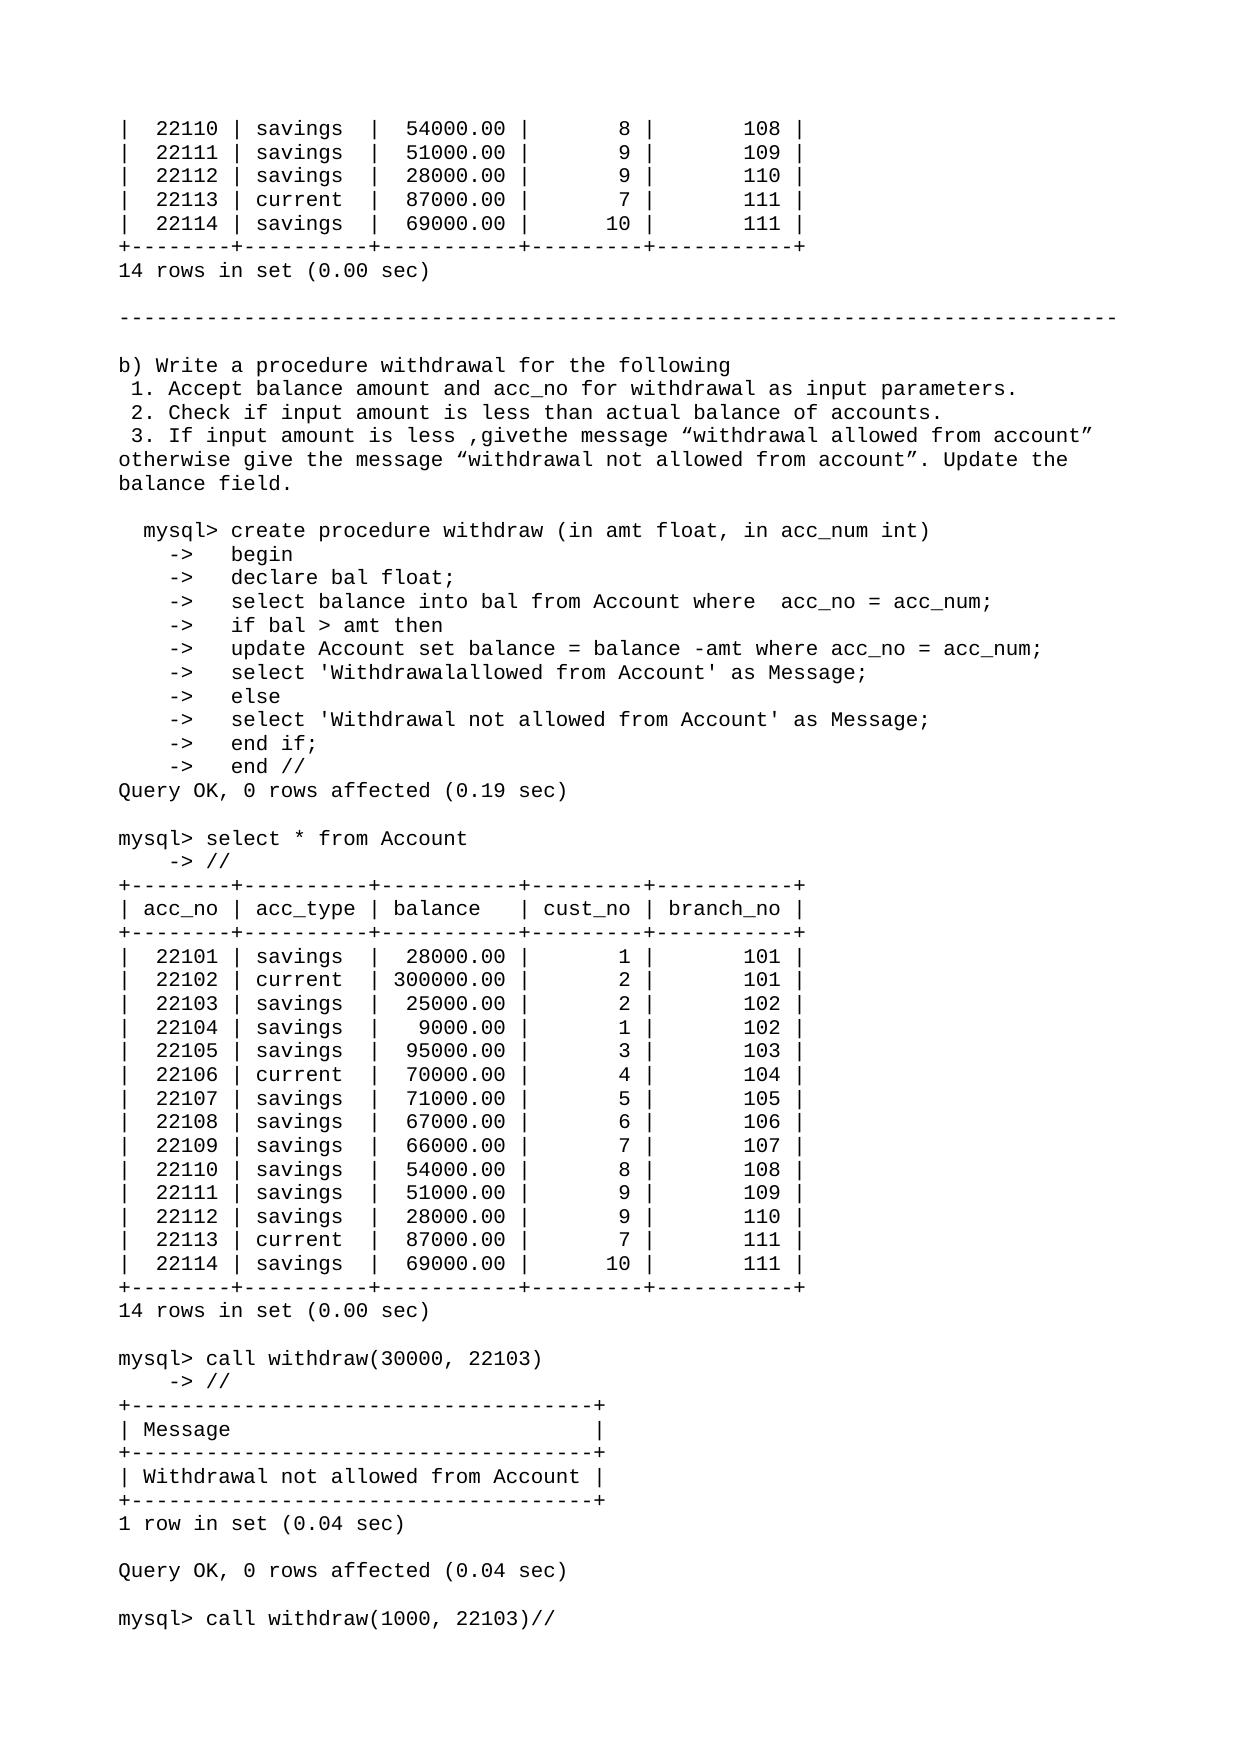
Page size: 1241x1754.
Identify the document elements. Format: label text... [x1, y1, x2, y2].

text | 22101 | savings | 28000.00 | 1 | 101 | [118, 946, 1122, 969]
text | 22102 | current | 300000.00 | 2 | 101 | [118, 969, 1122, 993]
text 1 row in set (0.04 sec) [118, 1513, 1122, 1537]
text | 22106 | current | 70000.00 | 4 | 104 | [118, 1064, 1122, 1088]
text -> update Account set balance = balance -amt where acc_no = acc_num; [118, 638, 1122, 662]
text | 22113 | current | 87000.00 | 7 | 111 | [118, 189, 1122, 213]
text | 22109 | savings | 66000.00 | 7 | 107 | [118, 1135, 1122, 1158]
text -> else [118, 686, 1122, 709]
text -> declare bal float; [118, 567, 1122, 591]
text | 22104 | savings | 9000.00 | 1 | 102 | [118, 1017, 1122, 1040]
text -> begin [118, 544, 1122, 567]
text -> select balance into bal from Account where acc_no = acc_num; [118, 591, 1122, 615]
text 3. If input amount is less ,givethe message “withdrawal allowed from account” otherwise give the message “withdrawal not allowed from account”. Update the balance field. [118, 426, 1122, 496]
text | Message | [118, 1419, 1122, 1442]
text | 22111 | savings | 51000.00 | 9 | 109 | [118, 142, 1122, 165]
text +-------------------------------------+ [118, 1489, 1122, 1513]
text -------------------------------------------------------------------------------- [118, 307, 1122, 331]
text | 22112 | savings | 28000.00 | 9 | 110 | [118, 165, 1122, 189]
text -> if bal > amt then [118, 615, 1122, 638]
text -> // [118, 851, 1122, 875]
text +--------+----------+-----------+---------+-----------+ [118, 922, 1122, 946]
text mysql> call withdraw(1000, 22103)// [118, 1608, 1122, 1631]
text +-------------------------------------+ [118, 1395, 1122, 1419]
text | 22110 | savings | 54000.00 | 8 | 108 | [118, 118, 1122, 142]
text | 22103 | savings | 25000.00 | 2 | 102 | [118, 993, 1122, 1017]
text | acc_no | acc_type | balance | cust_no | branch_no | [118, 898, 1122, 922]
text -> end if; [118, 733, 1122, 757]
text Query OK, 0 rows affected (0.04 sec) [118, 1561, 1122, 1584]
text -> end // [118, 757, 1122, 780]
text +--------+----------+-----------+---------+-----------+ [118, 1277, 1122, 1300]
text 14 rows in set (0.00 sec) [118, 260, 1122, 284]
text b) Write a procedure withdrawal for the following [118, 354, 1122, 378]
text | 22111 | savings | 51000.00 | 9 | 109 | [118, 1182, 1122, 1206]
text -> select 'Withdrawalallowed from Account' as Message; [118, 662, 1122, 686]
text | Withdrawal not allowed from Account | [118, 1466, 1122, 1489]
text +--------+----------+-----------+---------+-----------+ [118, 875, 1122, 898]
text | 22105 | savings | 95000.00 | 3 | 103 | [118, 1040, 1122, 1064]
text -> // [118, 1371, 1122, 1395]
text -> select 'Withdrawal not allowed from Account' as Message; [118, 709, 1122, 733]
text | 22113 | current | 87000.00 | 7 | 111 | [118, 1229, 1122, 1253]
text | 22112 | savings | 28000.00 | 9 | 110 | [118, 1206, 1122, 1229]
text | 22108 | savings | 67000.00 | 6 | 106 | [118, 1111, 1122, 1135]
text | 22107 | savings | 71000.00 | 5 | 105 | [118, 1088, 1122, 1111]
text | 22114 | savings | 69000.00 | 10 | 111 | [118, 1253, 1122, 1277]
text | 22114 | savings | 69000.00 | 10 | 111 | [118, 213, 1122, 236]
text 14 rows in set (0.00 sec) [118, 1300, 1122, 1324]
text mysql> select * from Account [118, 827, 1122, 851]
text | 22110 | savings | 54000.00 | 8 | 108 | [118, 1158, 1122, 1182]
text 1. Accept balance amount and acc_no for withdrawal as input parameters. [118, 378, 1122, 402]
text Query OK, 0 rows affected (0.19 sec) [118, 780, 1122, 804]
text mysql> call withdraw(30000, 22103) [118, 1348, 1122, 1371]
text +-------------------------------------+ [118, 1442, 1122, 1466]
text mysql> create procedure withdraw (in amt float, in acc_num int) [118, 520, 1122, 544]
text +--------+----------+-----------+---------+-----------+ [118, 236, 1122, 260]
text 2. Check if input amount is less than actual balance of accounts. [118, 402, 1122, 426]
